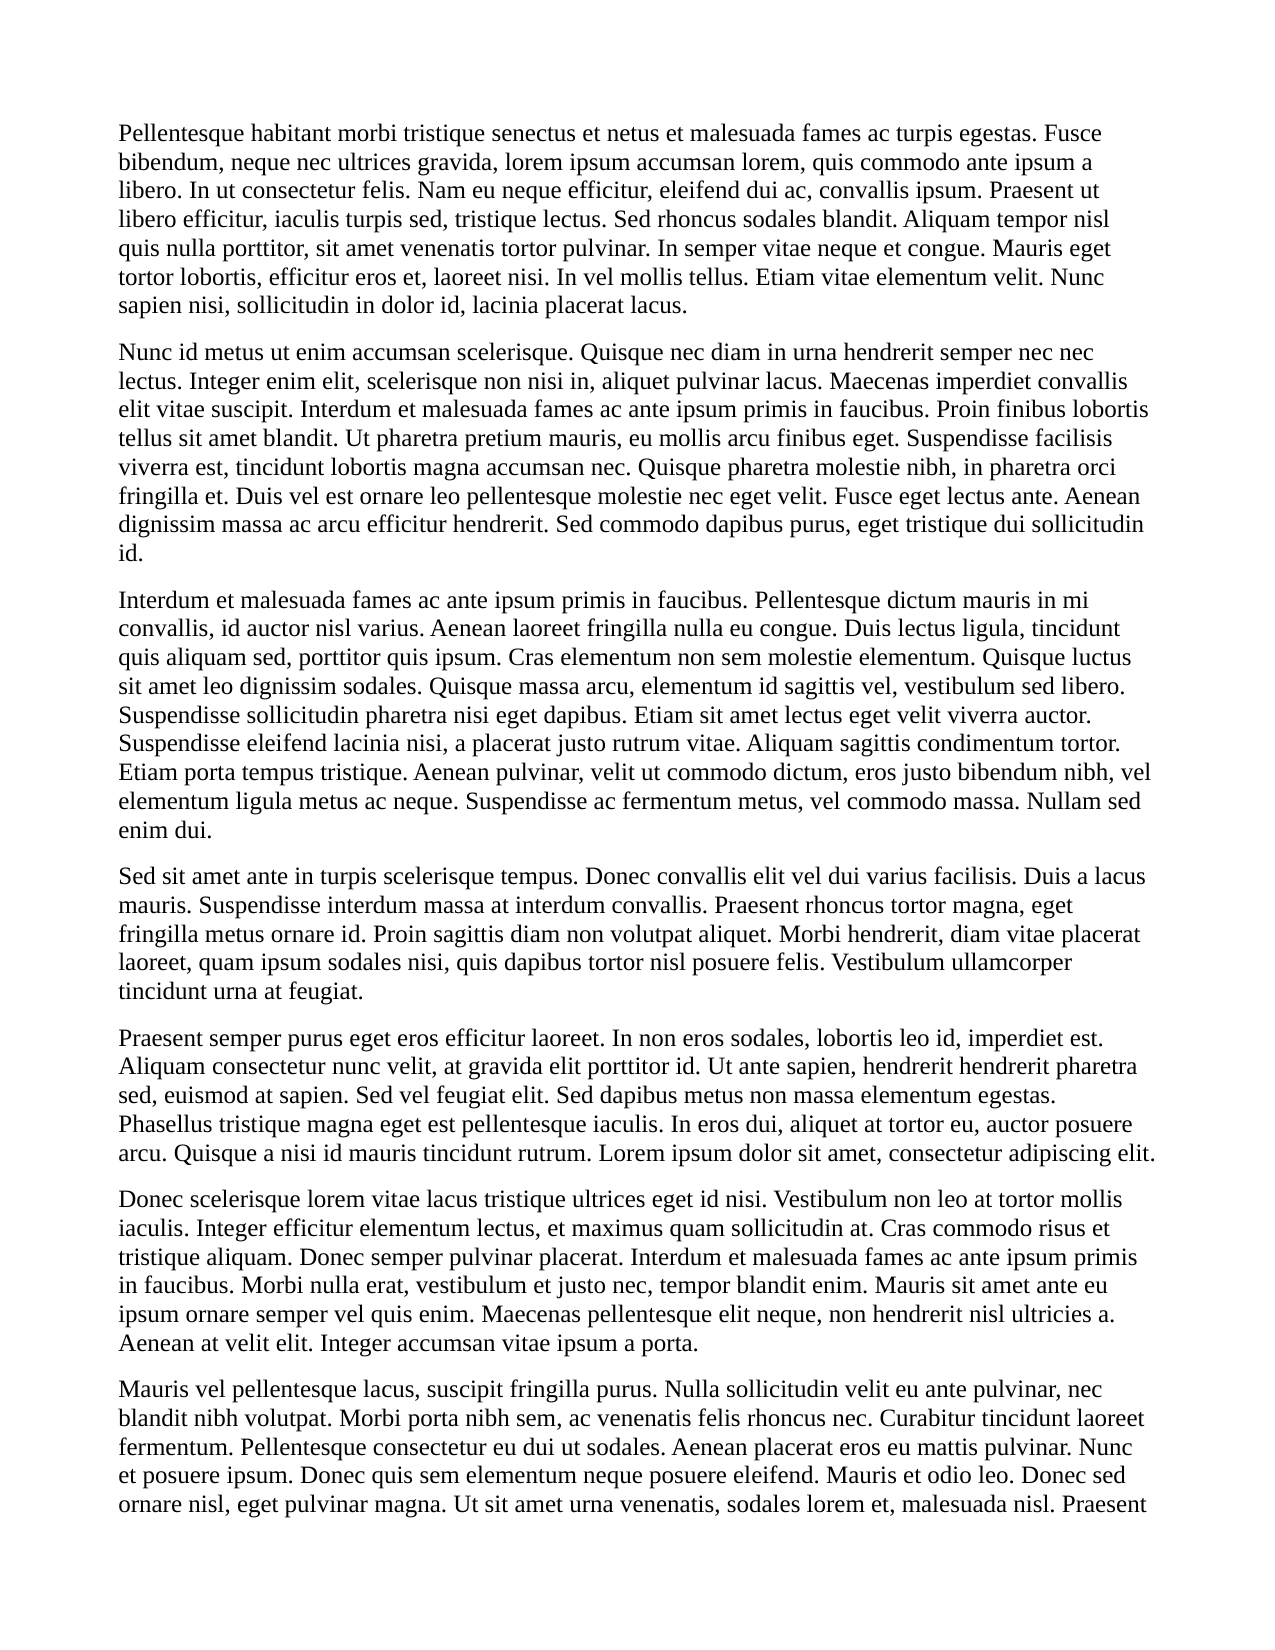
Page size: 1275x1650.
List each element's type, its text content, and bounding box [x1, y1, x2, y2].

text Mauris vel pellentesque lacus, suscipit fringilla purus. Nulla sollicitudin velit eu ante pulvinar, nec blandit nibh volutpat. Morbi porta nibh sem, ac venenatis felis rhoncus nec. Curabitur tincidunt laoreet fermentum. Pellentesque consectetur eu dui ut sodales. Aenean placerat eros eu mattis pulvinar. Nunc et posuere ipsum. Donec quis sem elementum neque posuere eleifend. Mauris et odio leo. Donec sed ornare nisl, eget pulvinar magna. Ut sit amet urna venenatis, sodales lorem et, malesuada nisl. Praesent [118, 1374, 1157, 1518]
text Praesent semper purus eget eros efficitur laoreet. In non eros sodales, lobortis leo id, imperdiet est. Aliquam consectetur nunc velit, at gravida elit porttitor id. Ut ante sapien, hendrerit hendrerit pharetra sed, euismod at sapien. Sed vel feugiat elit. Sed dapibus metus non massa elementum egestas. Phasellus tristique magna eget est pellentesque iaculis. In eros dui, aliquet at tortor eu, auctor posuere arcu. Quisque a nisi id mauris tincidunt rutrum. Lorem ipsum dolor sit amet, consectetur adipiscing elit. [118, 1023, 1157, 1166]
text Sed sit amet ante in turpis scelerisque tempus. Donec convallis elit vel dui varius facilisis. Duis a lacus mauris. Suspendisse interdum massa at interdum convallis. Praesent rhoncus tortor magna, eget fringilla metus ornare id. Proin sagittis diam non volutpat aliquet. Morbi hendrerit, diam vitae placerat laoreet, quam ipsum sodales nisi, quis dapibus tortor nisl posuere felis. Vestibulum ullamcorper tincidunt urna at feugiat. [118, 861, 1157, 1005]
text Pellentesque habitant morbi tristique senectus et netus et malesuada fames ac turpis egestas. Fusce bibendum, neque nec ultrices gravida, lorem ipsum accumsan lorem, quis commodo ante ipsum a libero. In ut consectetur felis. Nam eu neque efficitur, eleifend dui ac, convallis ipsum. Praesent ut libero efficitur, iaculis turpis sed, tristique lectus. Sed rhoncus sodales blandit. Aliquam tempor nisl quis nulla porttitor, sit amet venenatis tortor pulvinar. In semper vitae neque et congue. Mauris eget tortor lobortis, efficitur eros et, laoreet nisi. In vel mollis tellus. Etiam vitae elementum velit. Nunc sapien nisi, sollicitudin in dolor id, lacinia placerat lacus. [118, 118, 1157, 319]
text Donec scelerisque lorem vitae lacus tristique ultrices eget id nisi. Vestibulum non leo at tortor mollis iaculis. Integer efficitur elementum lectus, et maximus quam sollicitudin at. Cras commodo risus et tristique aliquam. Donec semper pulvinar placerat. Interdum et malesuada fames ac ante ipsum primis in faucibus. Morbi nulla erat, vestibulum et justo nec, tempor blandit enim. Mauris sit amet ante eu ipsum ornare semper vel quis enim. Maecenas pellentesque elit neque, non hendrerit nisl ultricies a. Aenean at velit elit. Integer accumsan vitae ipsum a porta. [118, 1184, 1157, 1357]
text Interdum et malesuada fames ac ante ipsum primis in faucibus. Pellentesque dictum mauris in mi convallis, id auctor nisl varius. Aenean laoreet fringilla nulla eu congue. Duis lectus ligula, tincidunt quis aliquam sed, porttitor quis ipsum. Cras elementum non sem molestie elementum. Quisque luctus sit amet leo dignissim sodales. Quisque massa arcu, elementum id sagittis vel, vestibulum sed libero. Suspendisse sollicitudin pharetra nisi eget dapibus. Etiam sit amet lectus eget velit viverra auctor. Suspendisse eleifend lacinia nisi, a placerat justo rutrum vitae. Aliquam sagittis condimentum tortor. Etiam porta tempus tristique. Aenean pulvinar, velit ut commodo dictum, eros justo bibendum nibh, vel elementum ligula metus ac neque. Suspendisse ac fermentum metus, vel commodo massa. Nullam sed enim dui. [118, 585, 1157, 843]
text Nunc id metus ut enim accumsan scelerisque. Quisque nec diam in urna hendrerit semper nec nec lectus. Integer enim elit, scelerisque non nisi in, aliquet pulvinar lacus. Maecenas imperdiet convallis elit vitae suscipit. Interdum et malesuada fames ac ante ipsum primis in faucibus. Proin finibus lobortis tellus sit amet blandit. Ut pharetra pretium mauris, eu mollis arcu finibus eget. Suspendisse facilisis viverra est, tincidunt lobortis magna accumsan nec. Quisque pharetra molestie nibh, in pharetra orci fringilla et. Duis vel est ornare leo pellentesque molestie nec eget velit. Fusce eget lectus ante. Aenean dignissim massa ac arcu efficitur hendrerit. Sed commodo dapibus purus, eget tristique dui sollicitudin id. [118, 337, 1157, 567]
